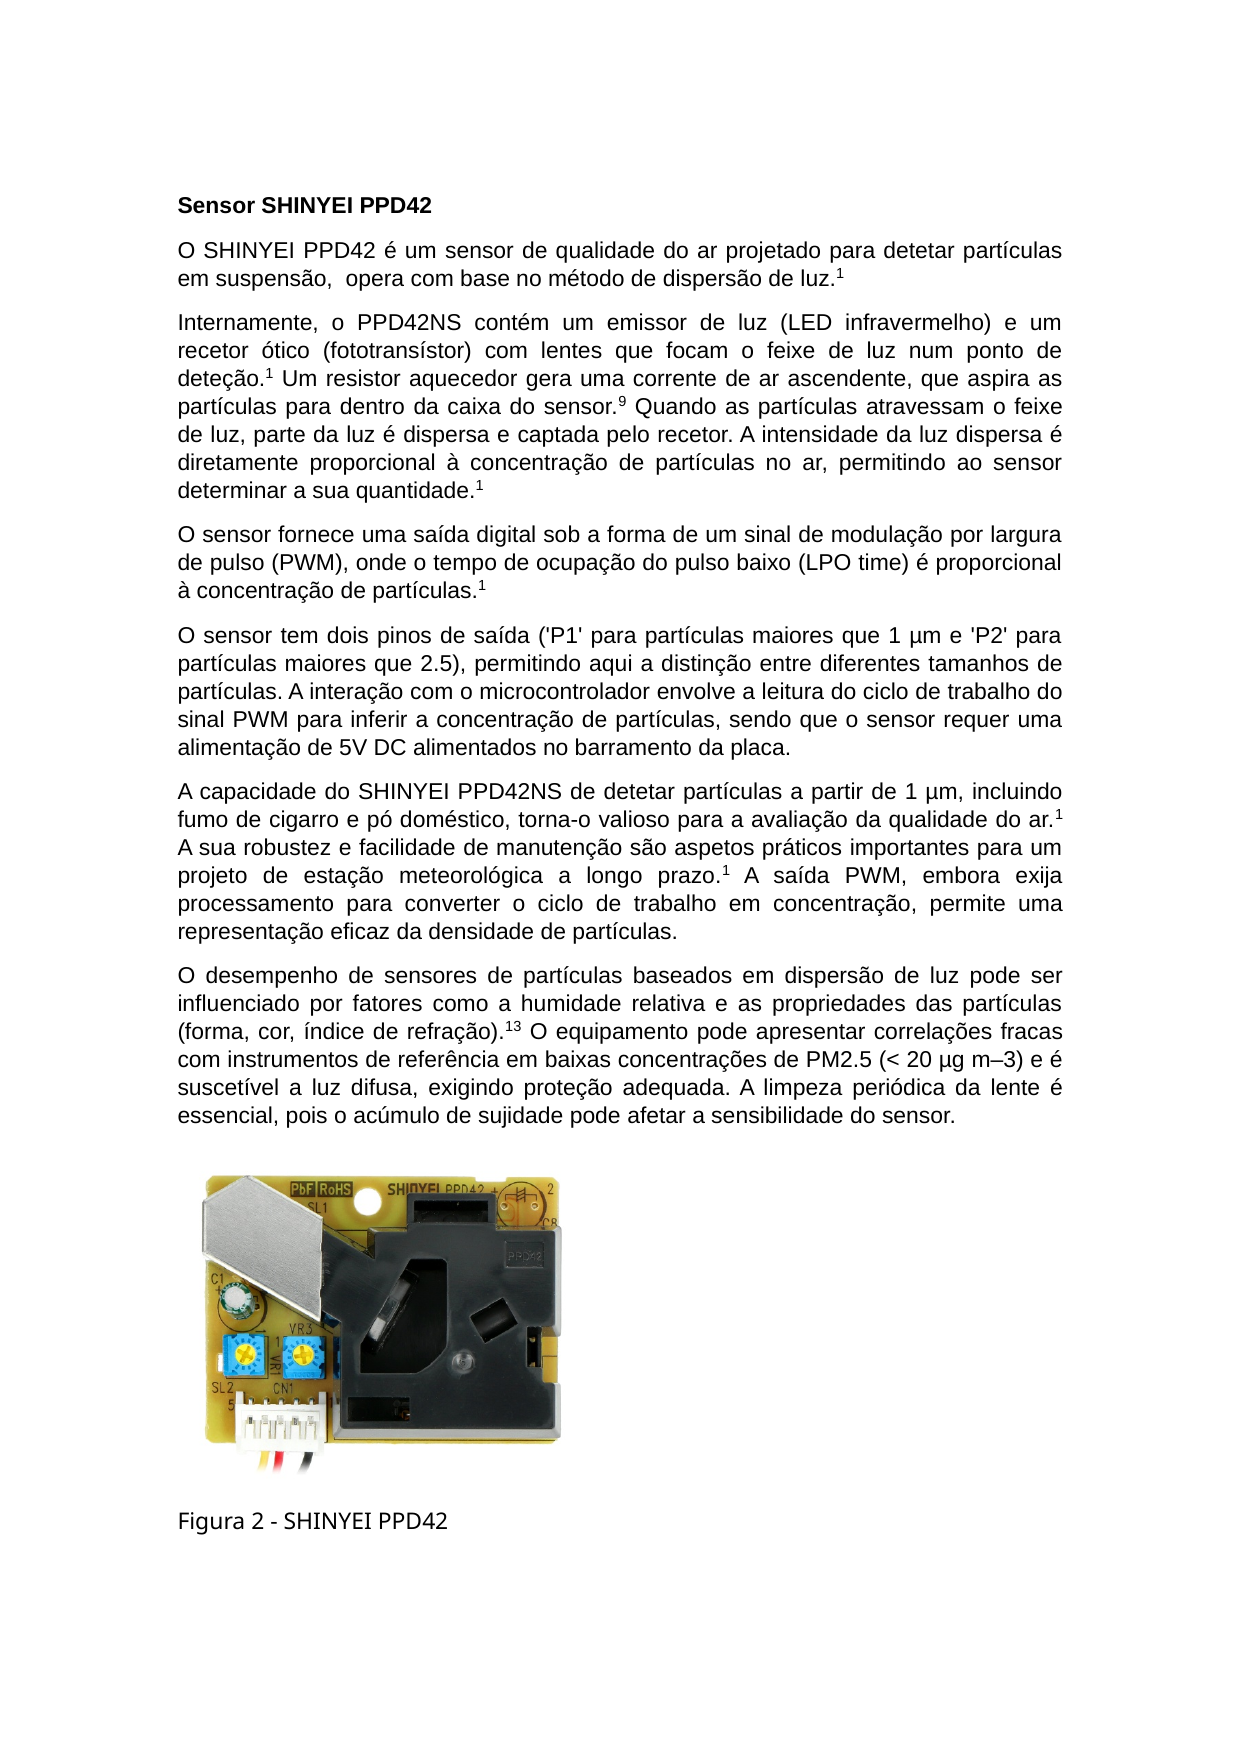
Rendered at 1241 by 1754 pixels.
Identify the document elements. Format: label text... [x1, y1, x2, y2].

text Internamente, o PPD42NS contém um emissor de luz (LED infravermelho) e um recetor ótico (fototransístor) com lentes que focam o feixe de luz num ponto de deteção.1 Um resistor aquecedor gera uma corrente de ar ascendente, que aspira as partículas para dentro da caixa do sensor.9 Quando as partículas atravessam o feixe de luz, parte da luz é dispersa e captada pelo recetor. A intensidade da luz dispersa é diretamente proporcional à concentração de partículas no ar, permitindo ao sensor determinar a sua quantidade.1 [177, 309, 1063, 503]
text Sensor SHINYEI PPD42 [177, 192, 1063, 218]
text O sensor fornece uma saída digital sob a forma de um sinal de modulação por largura de pulso (PWM), onde o tempo de ocupação do pulso baixo (LPO time) é proporcional à concentração de partículas.1 [177, 521, 1063, 603]
text O sensor tem dois pinos de saída ('P1' para partículas maiores que 1 µm e 'P2' para partículas maiores que 2.5), permitindo aqui a distinção entre diferentes tamanhos de partículas. A interação com o microcontrolador envolve a leitura do ciclo de trabalho do sinal PWM para inferir a concentração de partículas, sendo que o sensor requer uma alimentação de 5V DC alimentados no barramento da placa. [177, 622, 1063, 760]
text O SHINYEI PPD42 é um sensor de qualidade do ar projetado para detetar partículas em suspensão, opera com base no método de dispersão de luz.1 [177, 237, 1063, 291]
text A capacidade do SHINYEI PPD42NS de detetar partículas a partir de 1 µm, incluindo fumo de cigarro e pó doméstico, torna-o valioso para a avaliação da qualidade do ar.1 A sua robustez e facilidade de manutenção são aspetos práticos importantes para um projeto de estação meteorológica a longo prazo.1 A saída PWM, embora exija processamento para converter o ciclo de trabalho em concentração, permite uma representação eficaz da densidade de partículas. [177, 778, 1063, 944]
text O desempenho de sensores de partículas baseados em dispersão de luz pode ser influenciado por fatores como a humidade relativa e as propriedades das partículas (forma, cor, índice de refração).13 O equipamento pode apresentar correlações fracas com instrumentos de referência em baixas concentrações de PM2.5 (< 20 µg m–3) e é suscetível a luz difusa, exigindo proteção adequada. A limpeza periódica da lente é essencial, pois o acúmulo de sujidade pode afetar a sensibilidade do sensor. [177, 962, 1063, 1128]
